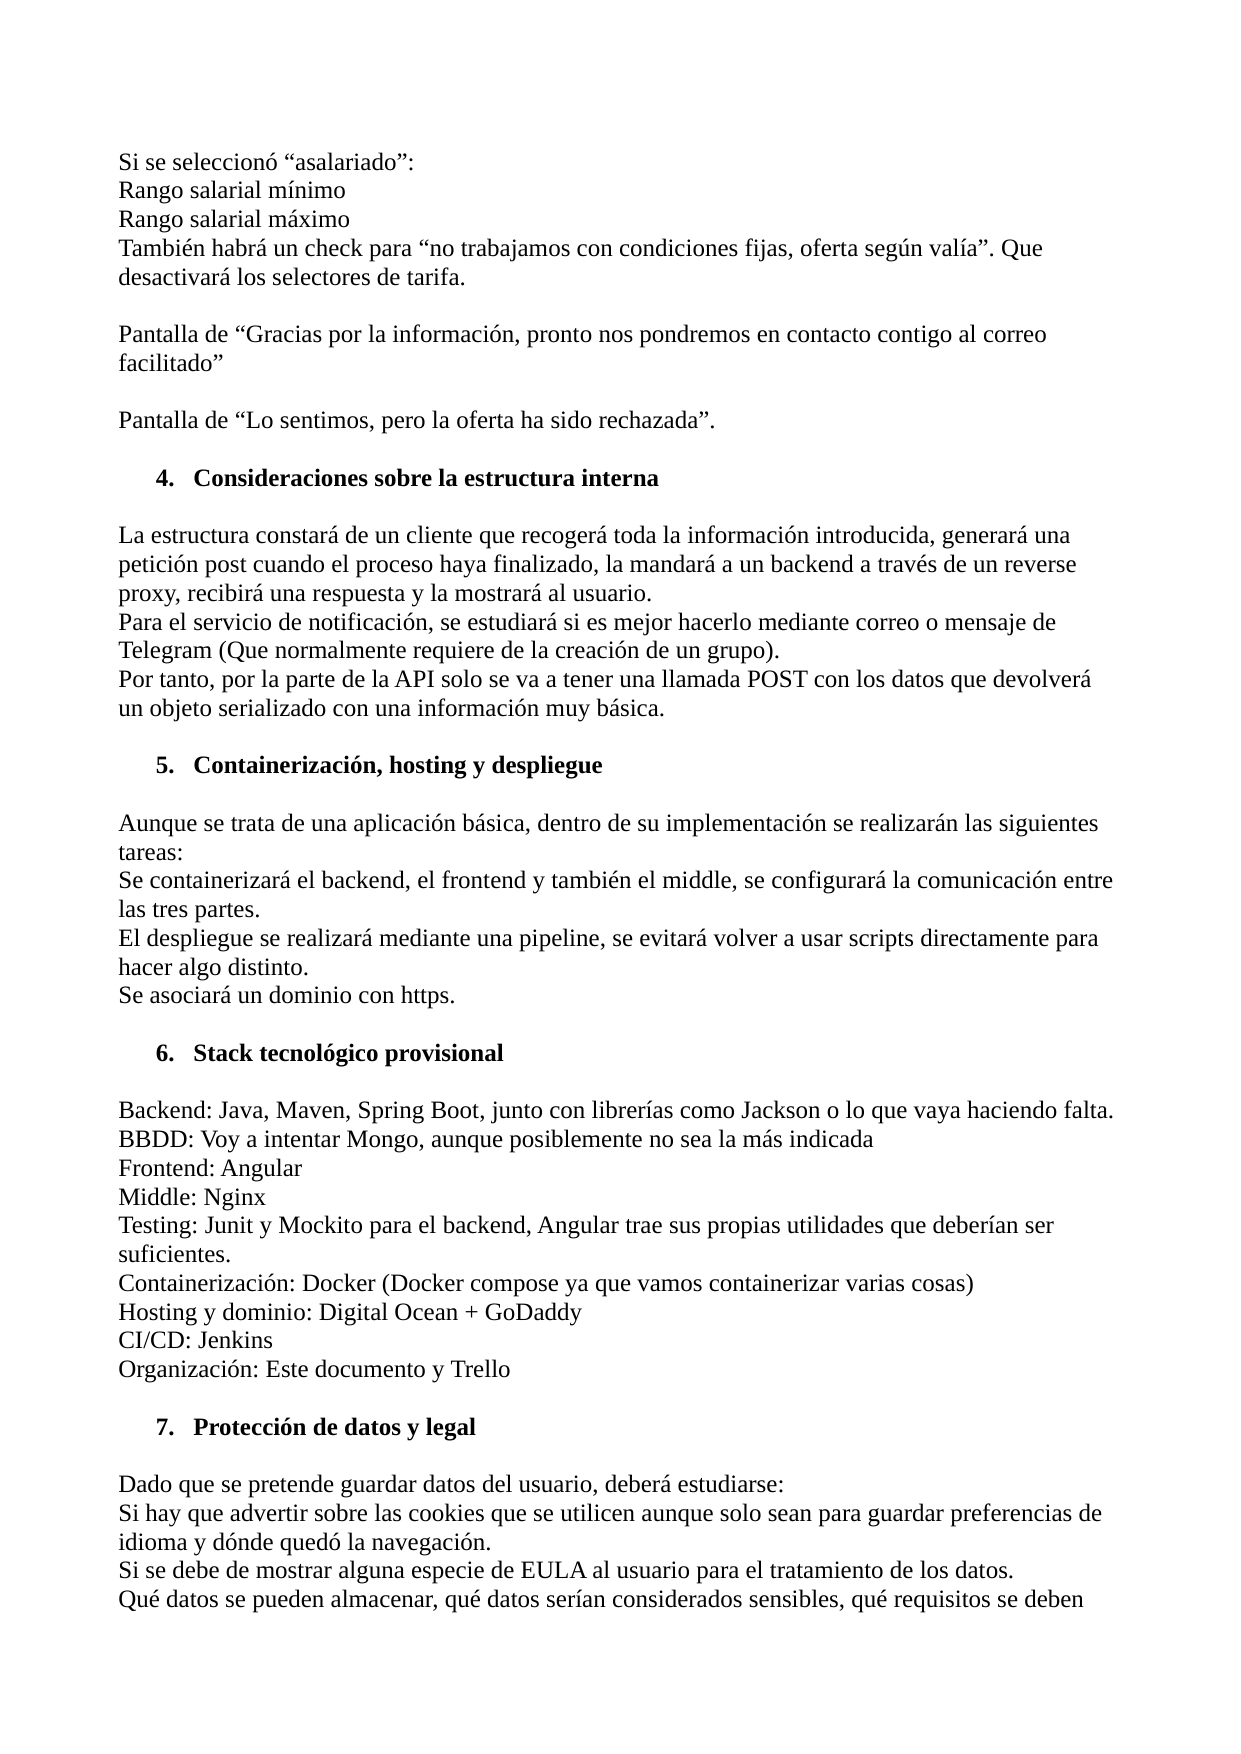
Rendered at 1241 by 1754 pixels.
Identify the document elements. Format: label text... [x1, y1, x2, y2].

text También habrá un check para “no trabajamos con condiciones fijas, oferta según valía”. Que desactivará los selectores de tarifa. Pantalla de “Gracias por la información, pronto nos pondremos en contacto contigo al correo facilitado” Pantalla de “Lo sentimos, pero la oferta ha sido rechazada”. [118, 233, 1122, 463]
text Si hay que advertir sobre las cookies que se utilicen aunque solo sean para guardar preferencias de idioma y dónde quedó la navegación. [118, 1498, 1122, 1556]
text Qué datos se pueden almacenar, qué datos serían considerados sensibles, qué requisitos se deben [118, 1584, 1122, 1613]
list Containerización, hosting y despliegue [156, 751, 1122, 779]
list Stack tecnológico provisional [156, 1038, 1122, 1067]
text Backend: Java, Maven, Spring Boot, junto con librerías como Jackson o lo que vaya haciendo falta. [118, 1096, 1122, 1124]
list Consideraciones sobre la estructura interna [156, 463, 1122, 492]
text La estructura constará de un cliente que recogerá toda la información introducida, generará una petición post cuando el proceso haya finalizado, la mandará a un backend a través de un reverse proxy, recibirá una respuesta y la mostrará al usuario. [118, 521, 1122, 607]
text Si se seleccionó “asalariado”: [118, 118, 1122, 176]
list Protección de datos y legal [156, 1412, 1122, 1441]
text Para el servicio de notificación, se estudiará si es mejor hacerlo mediante correo o mensaje de Telegram (Que normalmente requiere de la creación de un grupo). [118, 607, 1122, 664]
text Hosting y dominio: Digital Ocean + GoDaddy [118, 1297, 1122, 1326]
text Rango salarial mínimo Rango salarial máximo [118, 176, 1122, 233]
text Se asociará un dominio con https. [118, 981, 1122, 1038]
text CI/CD: Jenkins [118, 1326, 1122, 1354]
text El despliegue se realizará mediante una pipeline, se evitará volver a usar scripts directamente para hacer algo distinto. [118, 923, 1122, 981]
text BBDD: Voy a intentar Mongo, aunque posiblemente no sea la más indicada [118, 1124, 1122, 1153]
text Containerización: Docker (Docker compose ya que vamos containerizar varias cosas) [118, 1268, 1122, 1297]
text Middle: Nginx [118, 1182, 1122, 1211]
text Aunque se trata de una aplicación básica, dentro de su implementación se realizarán las siguientes tareas: [118, 779, 1122, 866]
text Organización: Este documento y Trello [118, 1354, 1122, 1383]
text Se containerizará el backend, el frontend y también el middle, se configurará la comunicación entre las tres partes. [118, 866, 1122, 923]
text Frontend: Angular [118, 1153, 1122, 1182]
text Dado que se pretende guardar datos del usuario, deberá estudiarse: [118, 1469, 1122, 1498]
text Por tanto, por la parte de la API solo se va a tener una llamada POST con los datos que devolverá un objeto serializado con una información muy básica. [118, 664, 1122, 722]
text Si se debe de mostrar alguna especie de EULA al usuario para el tratamiento de los datos. [118, 1556, 1122, 1584]
text Testing: Junit y Mockito para el backend, Angular trae sus propias utilidades que deberían ser suficientes. [118, 1211, 1122, 1268]
